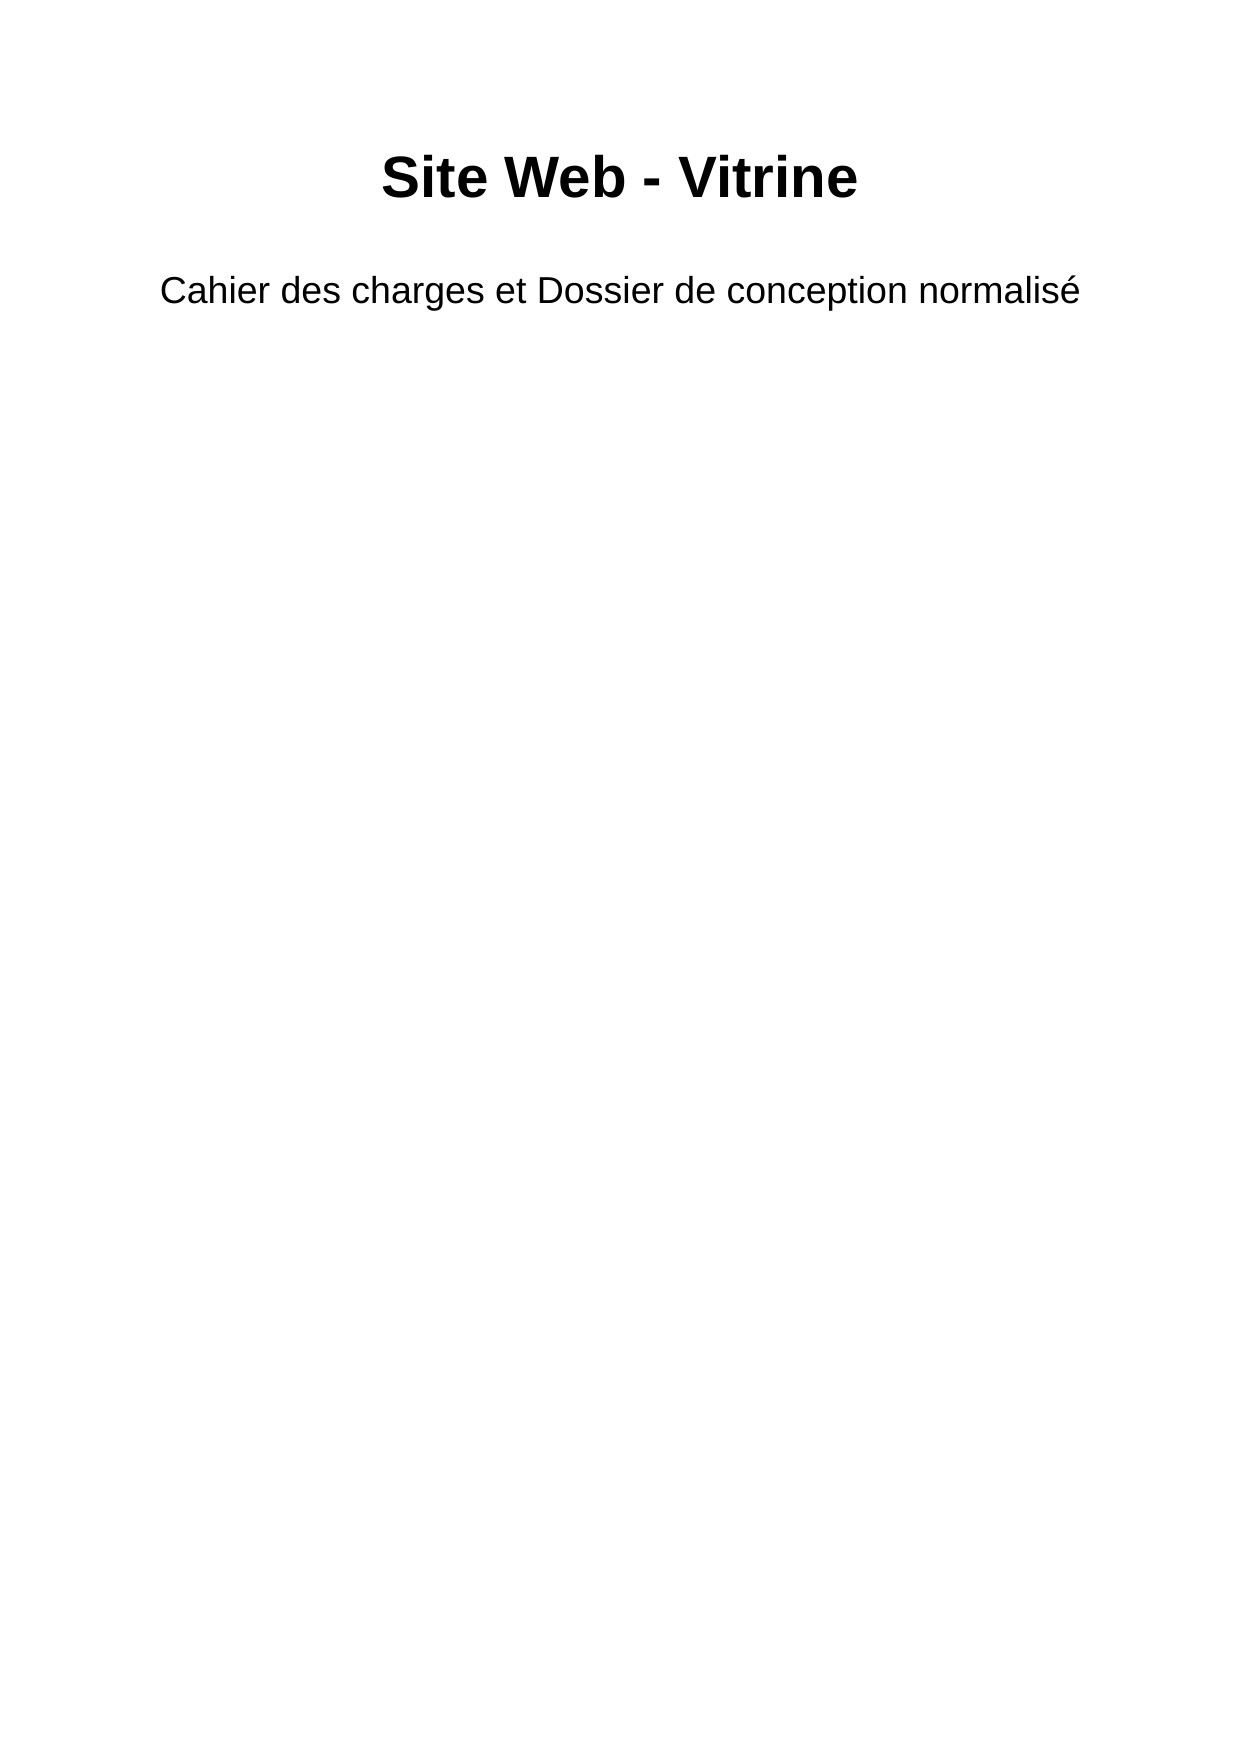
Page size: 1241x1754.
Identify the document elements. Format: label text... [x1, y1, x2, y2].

subtitle Cahier des charges et Dossier de conception normalisé [118, 268, 1122, 311]
title Site Web - Vitrine [118, 143, 1122, 210]
